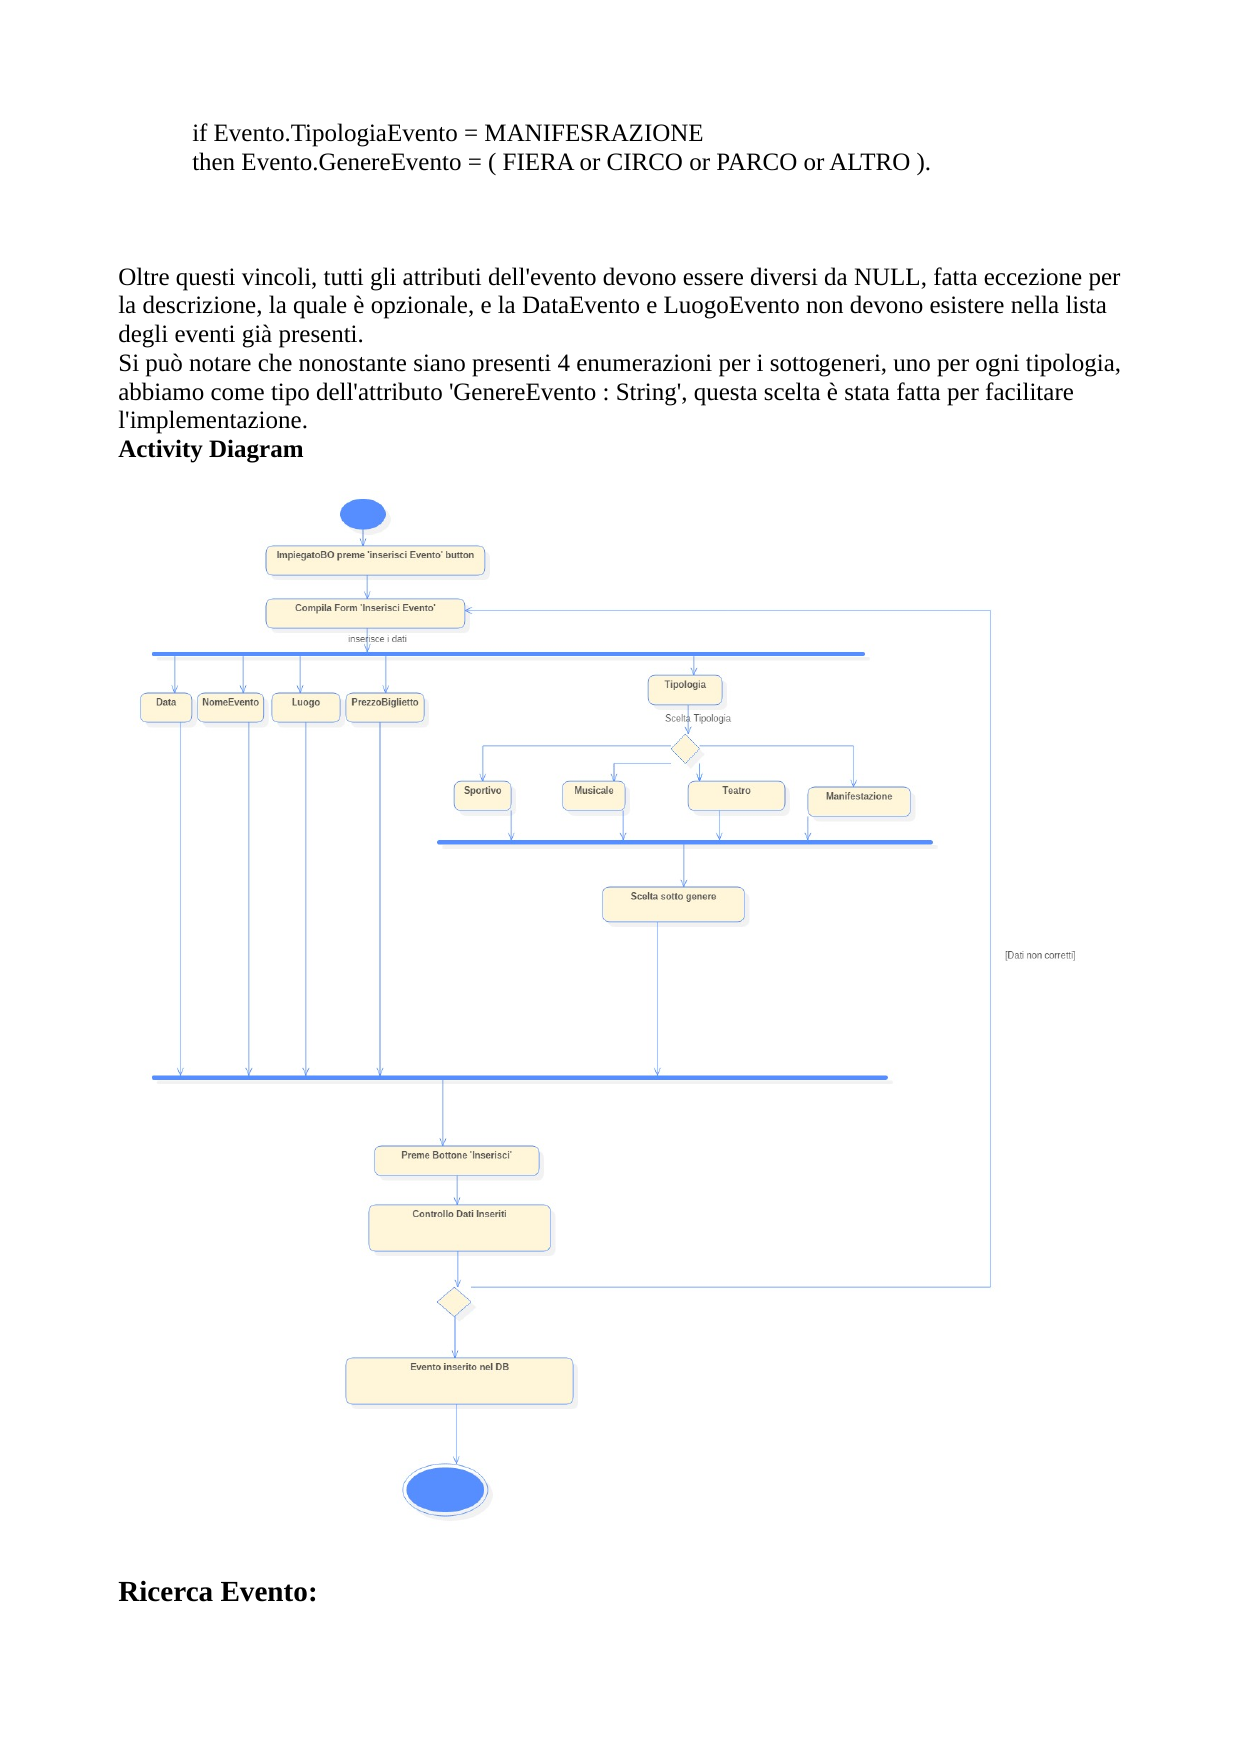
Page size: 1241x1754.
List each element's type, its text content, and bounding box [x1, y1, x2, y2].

text Si può notare che nonostante siano presenti 4 enumerazioni per i sottogeneri, uno per ogni tipologia, abbiamo come tipo dell'attributo 'GenereEvento : String', questa scelta è stata fatta per facilitare l'implementazione. [118, 348, 1122, 434]
text Oltre questi vincoli, tutti gli attributi dell'evento devono essere diversi da NULL, fatta eccezione per la descrizione, la quale è opzionale, e la DataEvento e LuogoEvento non devono esistere nella lista degli eventi già presenti. [118, 262, 1122, 348]
text then Evento.GenereEvento = ( FIERA or CIRCO or PARCO or ALTRO ). [118, 147, 1122, 176]
text Ricerca Evento: [118, 1574, 1122, 1607]
text if Evento.TipologiaEvento = MANIFESRAZIONE [118, 118, 1122, 147]
picture [133, 491, 1107, 1545]
text Activity Diagram [118, 434, 1122, 463]
